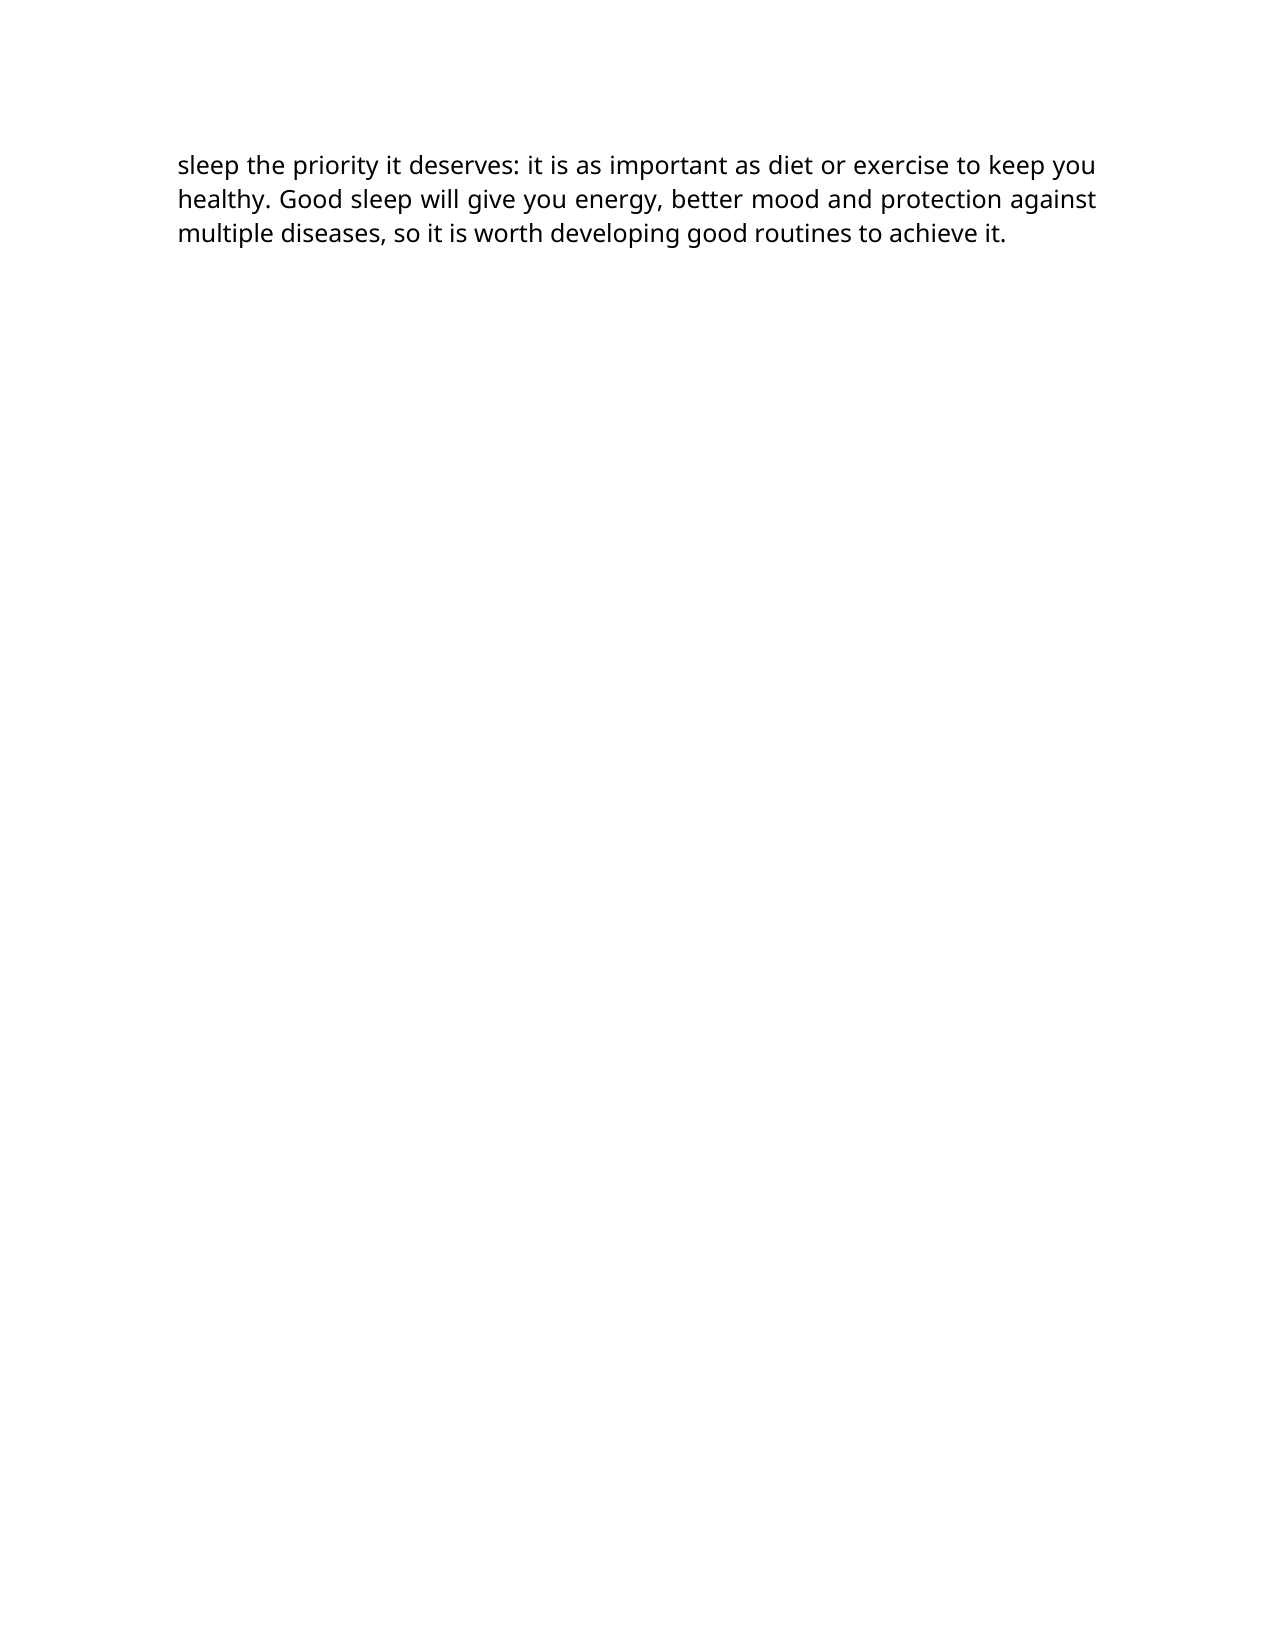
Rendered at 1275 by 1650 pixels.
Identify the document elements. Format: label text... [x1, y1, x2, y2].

text sleep the priority it deserves: it is as important as diet or exercise to keep you healthy. Good sleep will give you energy, better mood and protection against multiple diseases, so it is worth developing good routines to achieve it. [177, 148, 1098, 250]
